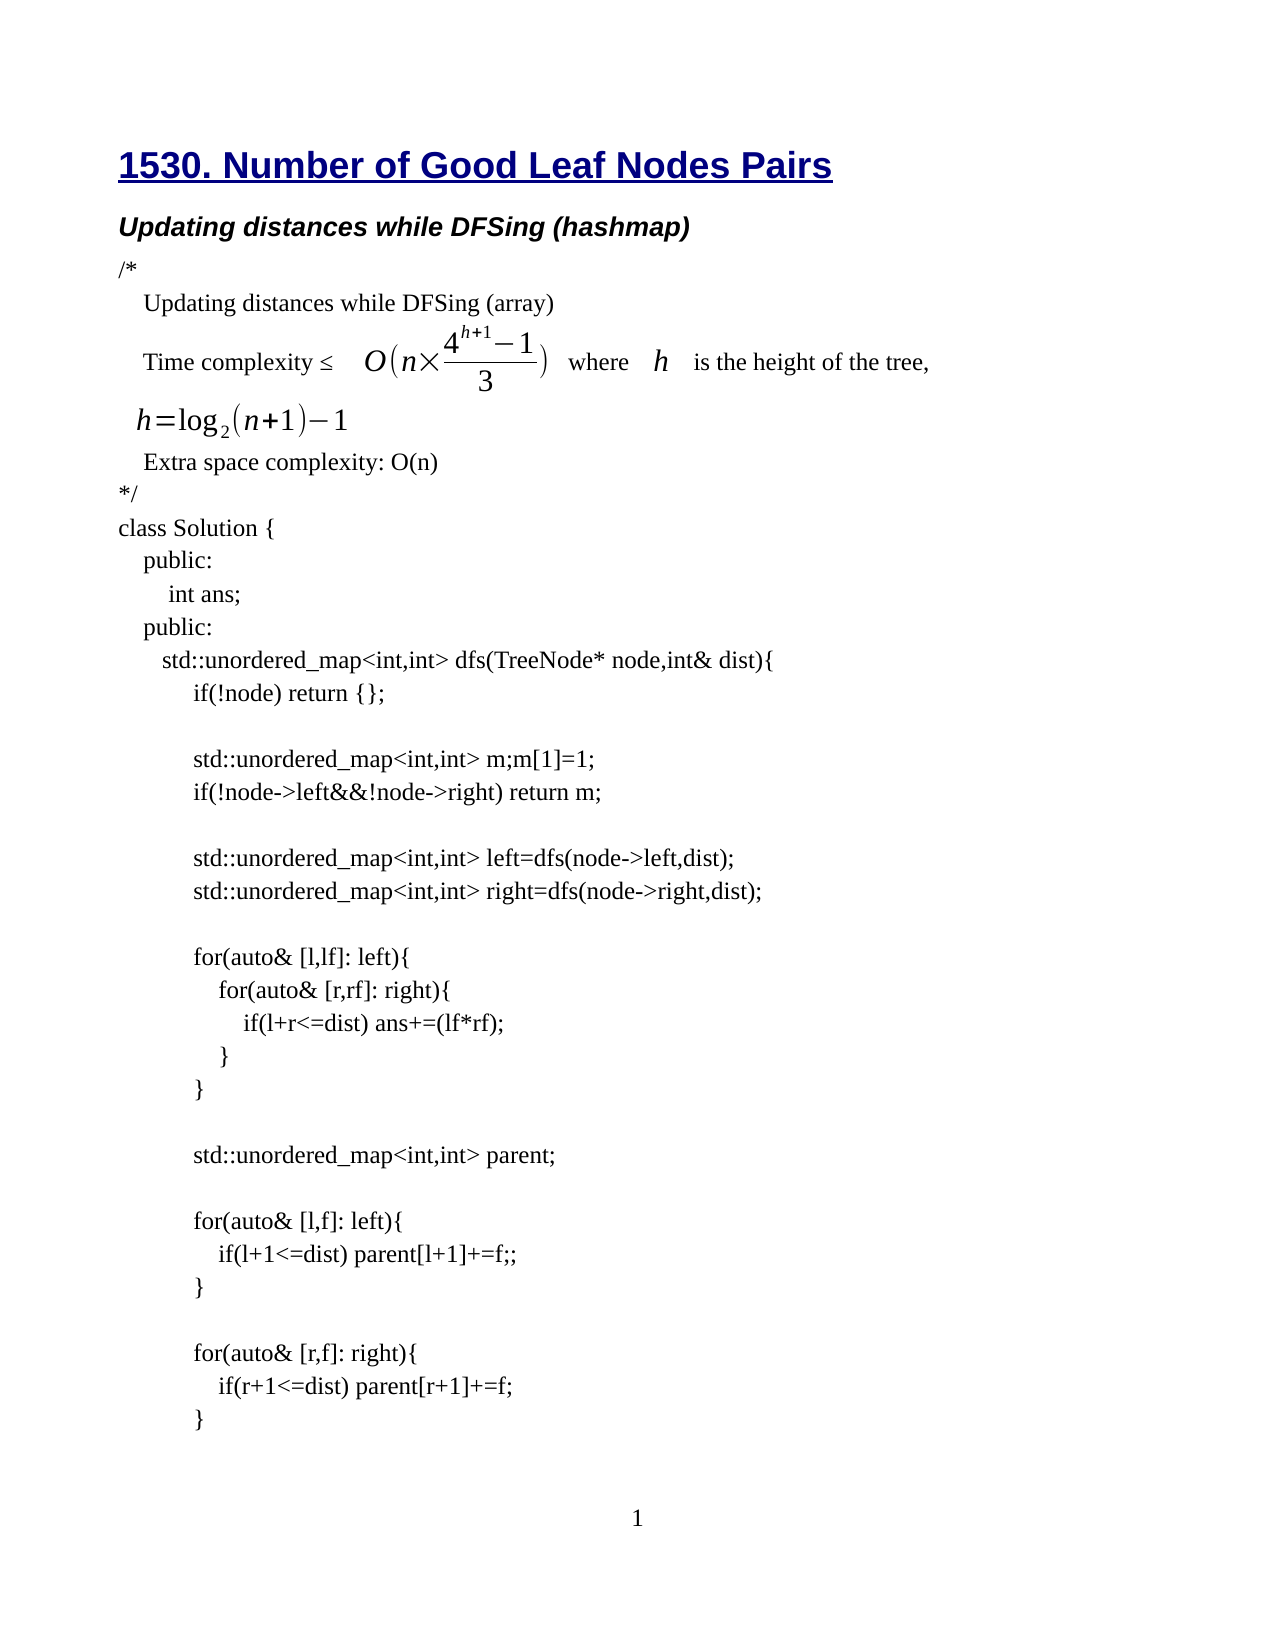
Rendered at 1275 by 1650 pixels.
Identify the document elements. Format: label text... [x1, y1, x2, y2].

text for(auto& [r,f]: right){ [118, 1338, 1157, 1367]
text } [118, 1041, 1157, 1070]
text public: [118, 612, 1157, 640]
text } [118, 1074, 1157, 1103]
text std::unordered_map<int,int> parent; [118, 1140, 1157, 1169]
text std::unordered_map<int,int> m;m[1]=1; [118, 744, 1157, 772]
text for(auto& [r,rf]: right){ [118, 975, 1157, 1004]
text std::unordered_map<int,int> right=dfs(node->right,dist); [118, 876, 1157, 904]
text int ans; [118, 579, 1157, 607]
subtitle Updating distances while DFSing (hashmap) [118, 211, 1157, 242]
text /* [118, 255, 1157, 284]
text if(r+1<=dist) parent[r+1]+=f; [118, 1371, 1157, 1400]
text */ [118, 479, 1157, 508]
text if(!node) return {}; [118, 678, 1157, 706]
text if(l+r<=dist) ans+=(lf*rf); [118, 1008, 1157, 1037]
text Extra space complexity: O(n) [118, 447, 1157, 475]
text std::unordered_map<int,int> left=dfs(node->left,dist); [118, 843, 1157, 872]
text public: [118, 546, 1157, 574]
text for(auto& [l,lf]: left){ [118, 942, 1157, 971]
text } [118, 1272, 1157, 1301]
text Time complexity ≤ where is the height of the tree, [118, 321, 1157, 442]
text if(l+1<=dist) parent[l+1]+=f;; [118, 1239, 1157, 1268]
text for(auto& [l,f]: left){ [118, 1206, 1157, 1235]
subtitle 1530. Number of Good Leaf Nodes Pairs [118, 143, 1157, 186]
text std::unordered_map<int,int> dfs(TreeNode* node,int& dist){ [118, 645, 1157, 673]
text if(!node->left&&!node->right) return m; [118, 777, 1157, 806]
text } [118, 1404, 1157, 1433]
text class Solution { [118, 513, 1157, 541]
text Updating distances while DFSing (array) [118, 288, 1157, 317]
